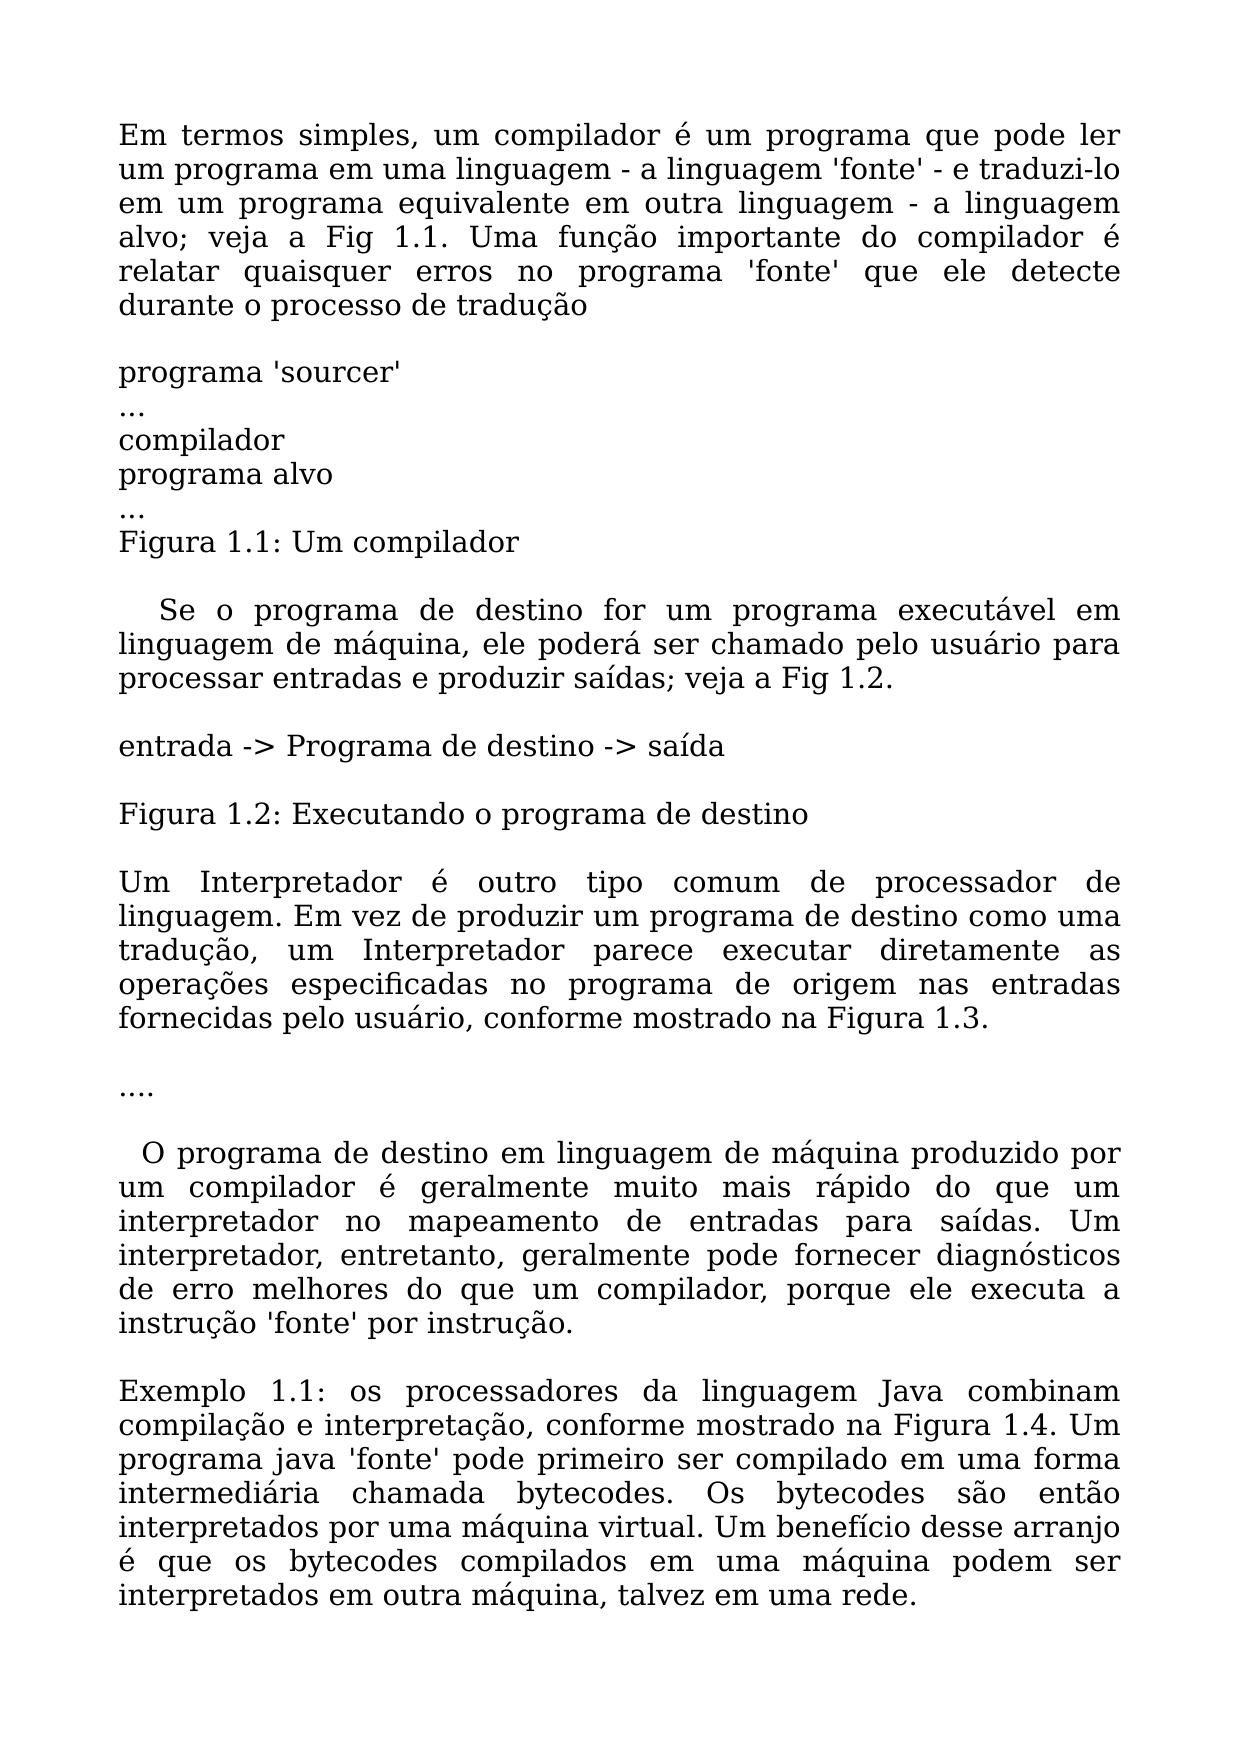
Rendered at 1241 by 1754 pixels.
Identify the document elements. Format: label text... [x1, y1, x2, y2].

text compilador [118, 424, 1122, 458]
text ... [118, 492, 1122, 526]
text .... [118, 1069, 1122, 1103]
text ... [118, 390, 1122, 424]
text Em termos simples, um compilador é um programa que pode ler um programa em uma linguagem - a linguagem 'fonte' - e traduzi-lo em um programa equivalente em outra linguagem - a linguagem alvo; veja a Fig 1.1. Uma função importante do compilador é relatar quaisquer erros no programa 'fonte' que ele detecte durante o processo de tradução [118, 118, 1122, 322]
text programa alvo [118, 458, 1122, 492]
text Exemplo 1.1: os processadores da linguagem Java combinam compilação e interpretação, conforme mostrado na Figura 1.4. Um programa java 'fonte' pode primeiro ser compilado em uma forma intermediária chamada bytecodes. Os bytecodes são então interpretados por uma máquina virtual. Um benefício desse arranjo é que os bytecodes compilados em uma máquina podem ser interpretados em outra máquina, talvez em uma rede. [118, 1374, 1122, 1612]
text O programa de destino em linguagem de máquina produzido por um compilador é geralmente muito mais rápido do que um interpretador no mapeamento de entradas para saídas. Um interpretador, entretanto, geralmente pode fornecer diagnósticos de erro melhores do que um compilador, porque ele executa a instrução 'fonte' por instrução. [118, 1137, 1122, 1341]
text Se o programa de destino for um programa executável em linguagem de máquina, ele poderá ser chamado pelo usuário para processar entradas e produzir saídas; veja a Fig 1.2. [118, 593, 1122, 695]
text Um Interpretador é outro tipo comum de processador de linguagem. Em vez de produzir um programa de destino como uma tradução, um Interpretador parece executar diretamente as operações especificadas no programa de origem nas entradas fornecidas pelo usuário, conforme mostrado na Figura 1.3. [118, 865, 1122, 1035]
text Figura 1.1: Um compilador [118, 526, 1122, 559]
text programa 'sourcer' [118, 356, 1122, 390]
text Figura 1.2: Executando o programa de destino [118, 797, 1122, 831]
text entrada -> Programa de destino -> saída [118, 729, 1122, 763]
